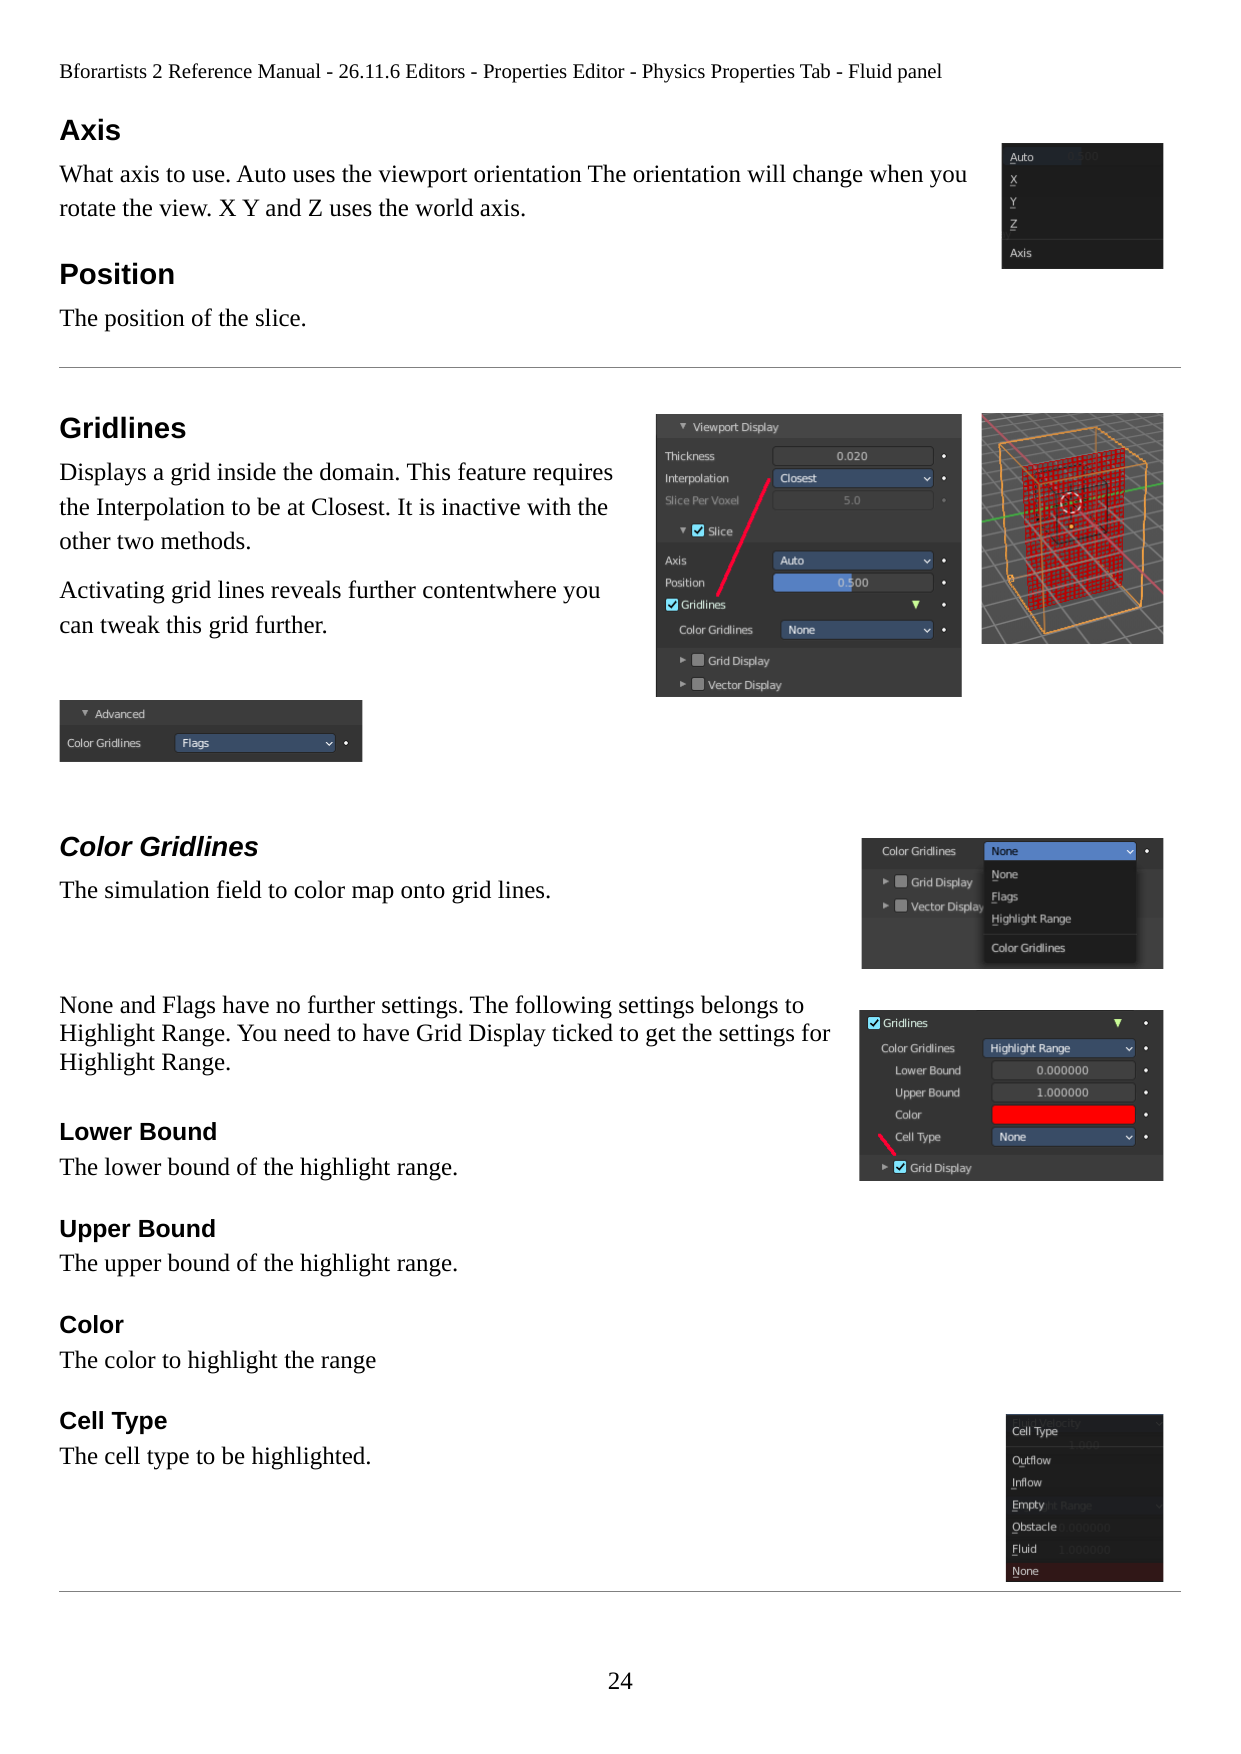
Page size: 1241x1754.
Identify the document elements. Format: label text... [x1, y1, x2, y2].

subtitle Color [59, 1310, 1181, 1338]
picture [1001, 143, 1164, 269]
picture [59, 700, 363, 762]
text The position of the slice. [59, 303, 1181, 332]
subtitle Position [59, 257, 1181, 291]
picture [1005, 1414, 1164, 1582]
text Displays a grid inside the domain. This feature requires the Interpolation to be at Closest. It is inactive with the other two methods. [59, 457, 655, 555]
text None and Flags have no further settings. The following settings belongs to Highlight Range. You need to have Grid Display ticked to get the settings for Highlight Range. [59, 990, 1181, 1076]
subtitle Color Gridlines [59, 830, 1181, 862]
picture [981, 413, 1164, 644]
text The upper bound of the highlight range. [59, 1248, 1181, 1277]
text The color to highlight the range [59, 1345, 1181, 1373]
subtitle [1164, 1117, 1181, 1146]
picture [655, 414, 962, 697]
subtitle Upper Bound [59, 1214, 1181, 1242]
subtitle Cell Type [59, 1406, 1181, 1435]
subtitle Gridlines [59, 411, 1181, 445]
text Activating grid lines reveals further contentwhere you can tweak this grid further. [59, 575, 655, 638]
text The cell type to be highlighted. [59, 1441, 1005, 1470]
text What axis to use. Auto uses the viewport orientation The orientation will change when you rotate the view. X Y and Z uses the world axis. [59, 159, 1001, 222]
subtitle Axis [59, 113, 1181, 146]
text The simulation field to color map onto grid lines. [59, 875, 861, 903]
picture [861, 838, 1164, 969]
subtitle Lower Bound [59, 1117, 859, 1146]
text The lower bound of the highlight range. [59, 1152, 859, 1181]
picture [859, 1010, 1164, 1181]
